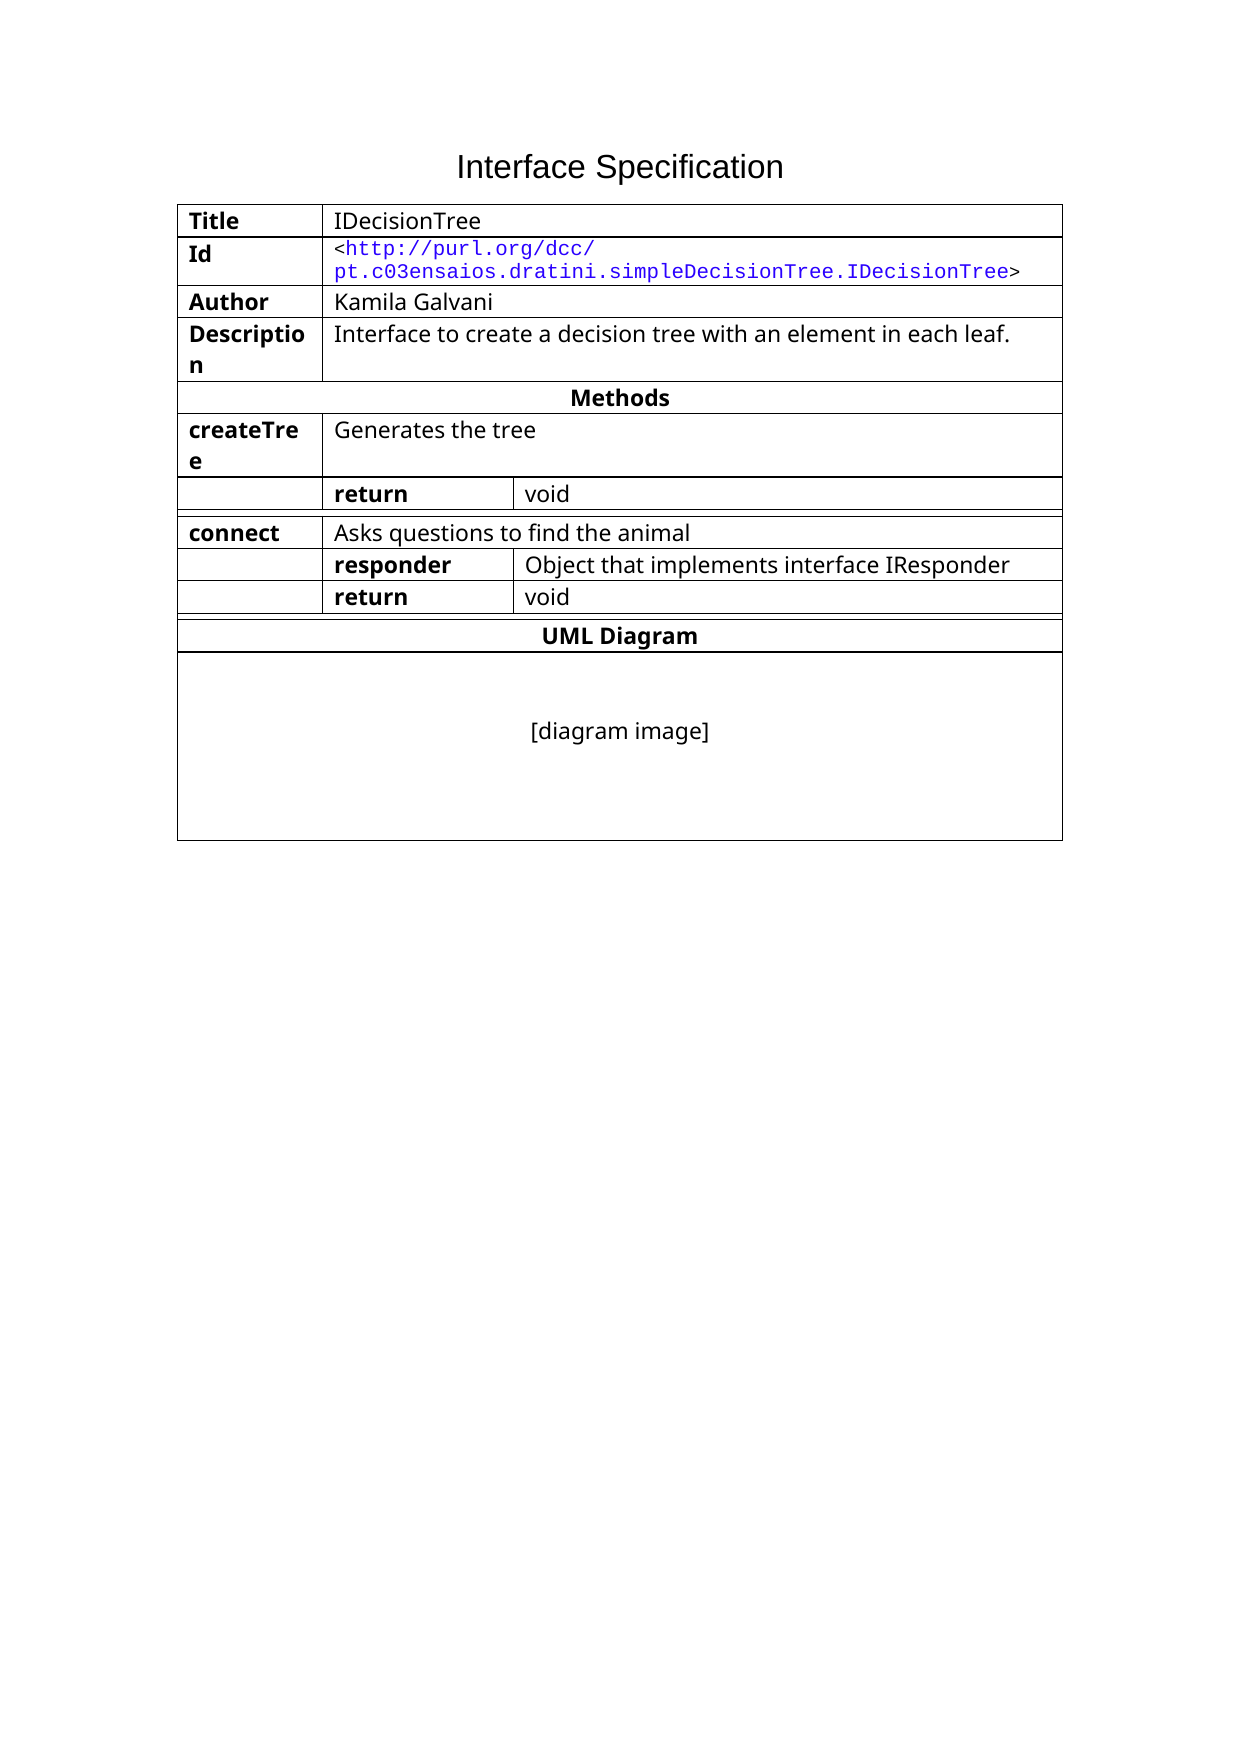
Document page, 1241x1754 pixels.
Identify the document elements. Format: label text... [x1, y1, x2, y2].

table_cell [178, 581, 322, 612]
table_cell Author [178, 286, 322, 317]
table_cell createTree [178, 414, 322, 476]
table_cell <http://purl.org/dcc/pt.c03ensaios.dratini.simpleDecisionTree.IDecisionTree> [323, 238, 1062, 285]
table_cell [178, 549, 322, 580]
table_cell responder [323, 549, 513, 580]
table_cell [178, 614, 1062, 619]
table_cell Id [178, 238, 322, 285]
table_header IDecisionTree [323, 205, 1062, 236]
table_cell connect [178, 517, 322, 548]
table_cell Interface to create a decision tree with an element in each leaf. [323, 318, 1062, 381]
text Interface Specification [177, 148, 1063, 186]
table_cell Description [178, 318, 322, 381]
table_cell UML Diagram [178, 620, 1062, 651]
table_cell return [323, 581, 513, 612]
table_cell [178, 478, 322, 509]
table_cell Methods [178, 382, 1062, 413]
table_cell Kamila Galvani [323, 286, 1062, 317]
table_cell void [514, 581, 1062, 612]
table_cell [178, 510, 1062, 516]
table_header Title [178, 205, 322, 236]
table_cell return [323, 478, 513, 509]
table_cell void [514, 478, 1062, 509]
table_cell [diagram image] [178, 653, 1062, 840]
table_cell Object that implements interface IResponder [514, 549, 1062, 580]
table_cell Asks questions to find the animal [323, 517, 1062, 548]
table_cell Generates the tree [323, 414, 1062, 476]
